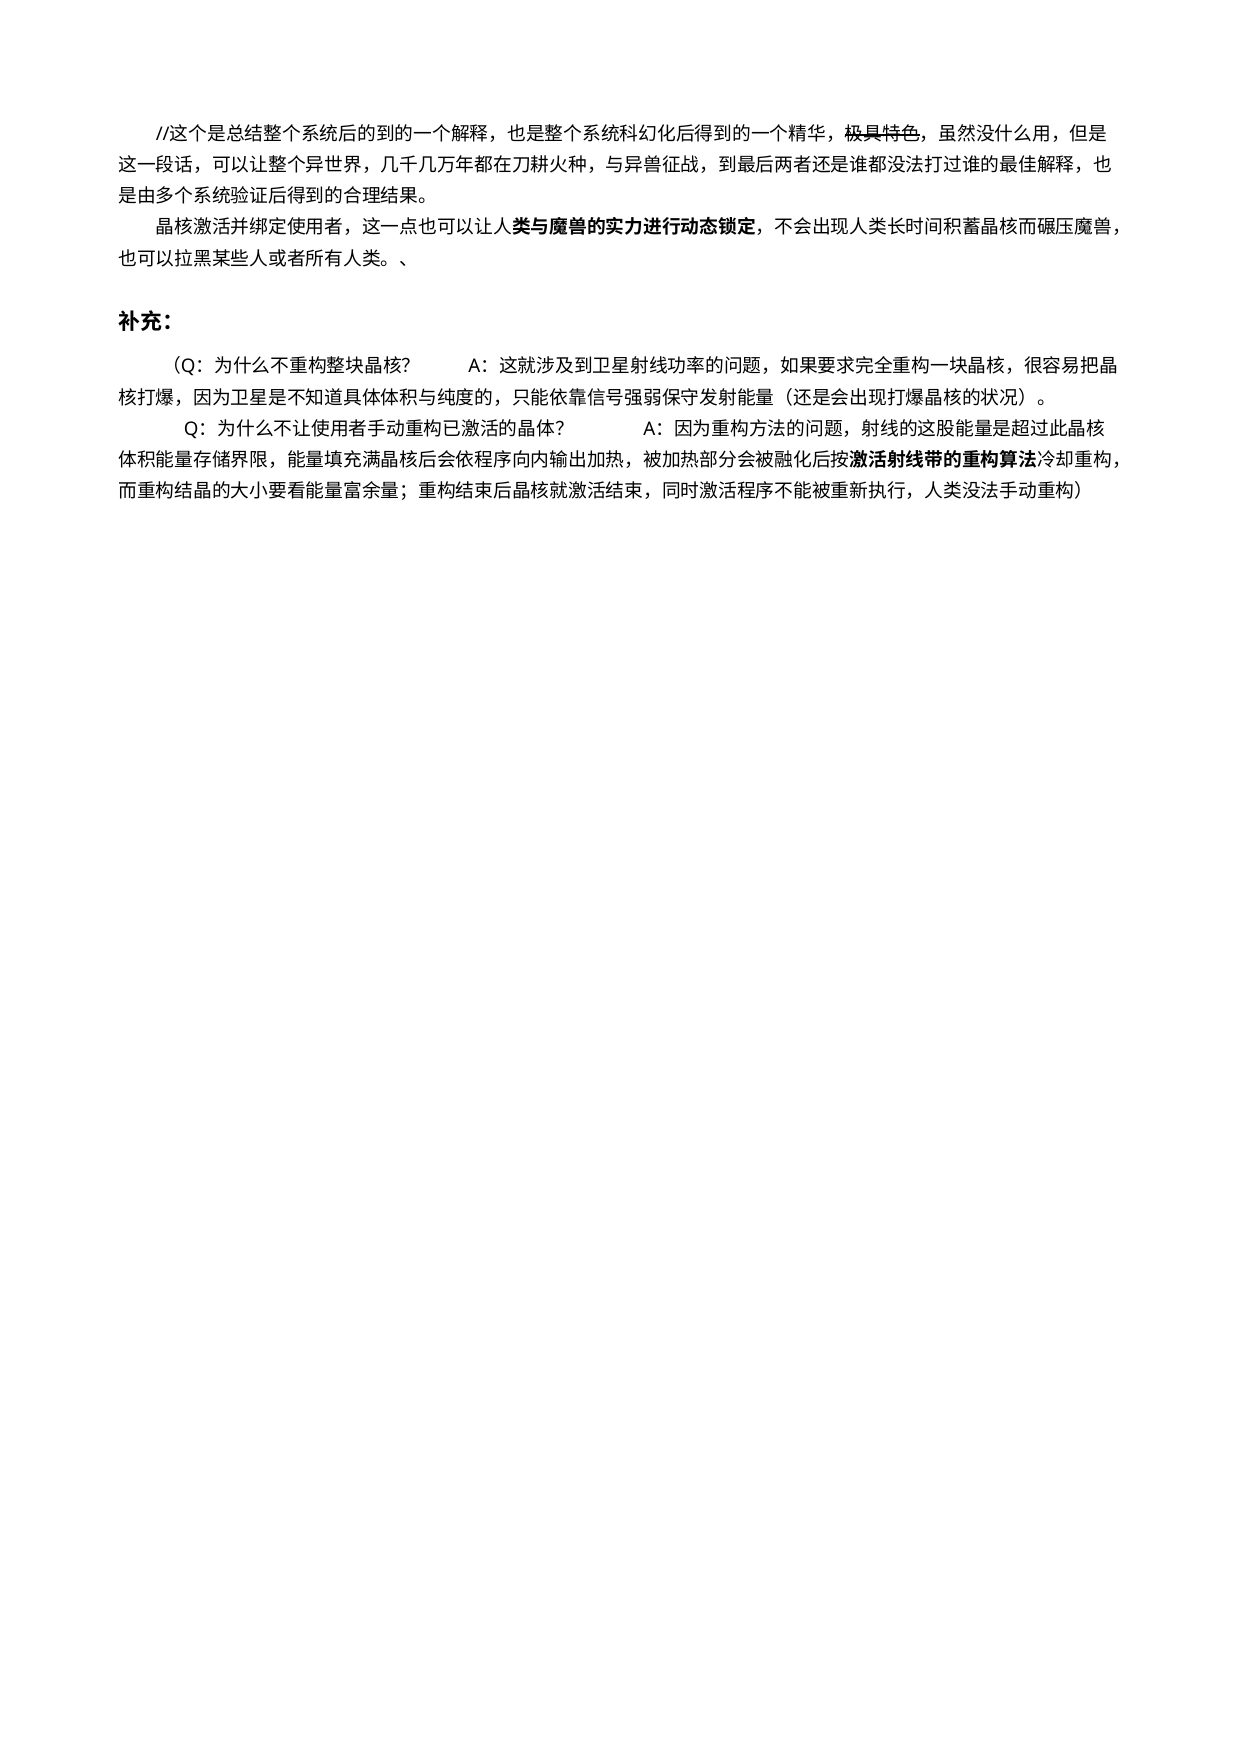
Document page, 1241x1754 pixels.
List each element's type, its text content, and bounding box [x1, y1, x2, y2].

text （Q：为什么不重构整块晶核？ A：这就涉及到卫星射线功率的问题，如果要求完全重构一块晶核，很容易把晶核打爆，因为卫星是不知道具体体积与纯度的，只能依靠信号强弱保守发射能量（还是会出现打爆晶核的状况）。 [118, 351, 1122, 409]
text Q：为什么不让使用者手动重构已激活的晶体？ A：因为重构方法的问题，射线的这股能量是超过此晶核体积能量存储界限，能量填充满晶核后会依程序向内输出加热，被加热部分会被融化后按激活射线带的重构算法冷却重构，而重构结晶的大小要看能量富余量；重构结束后晶核就激活结束，同时激活程序不能被重新执行，人类没法手动重构） [118, 414, 1122, 503]
text //这个是总结整个系统后的到的一个解释，也是整个系统科幻化后得到的一个精华，极具特色，虽然没什么用，但是这一段话，可以让整个异世界，几千几万年都在刀耕火种，与异兽征战，到最后两者还是谁都没法打过谁的最佳解释，也是由多个系统验证后得到的合理结果。 [118, 118, 1122, 208]
subtitle 补充： [118, 304, 1122, 335]
text 晶核激活并绑定使用者，这一点也可以让人类与魔兽的实力进行动态锁定，不会出现人类长时间积蓄晶核而碾压魔兽，也可以拉黑某些人或者所有人类。、 [118, 212, 1122, 270]
